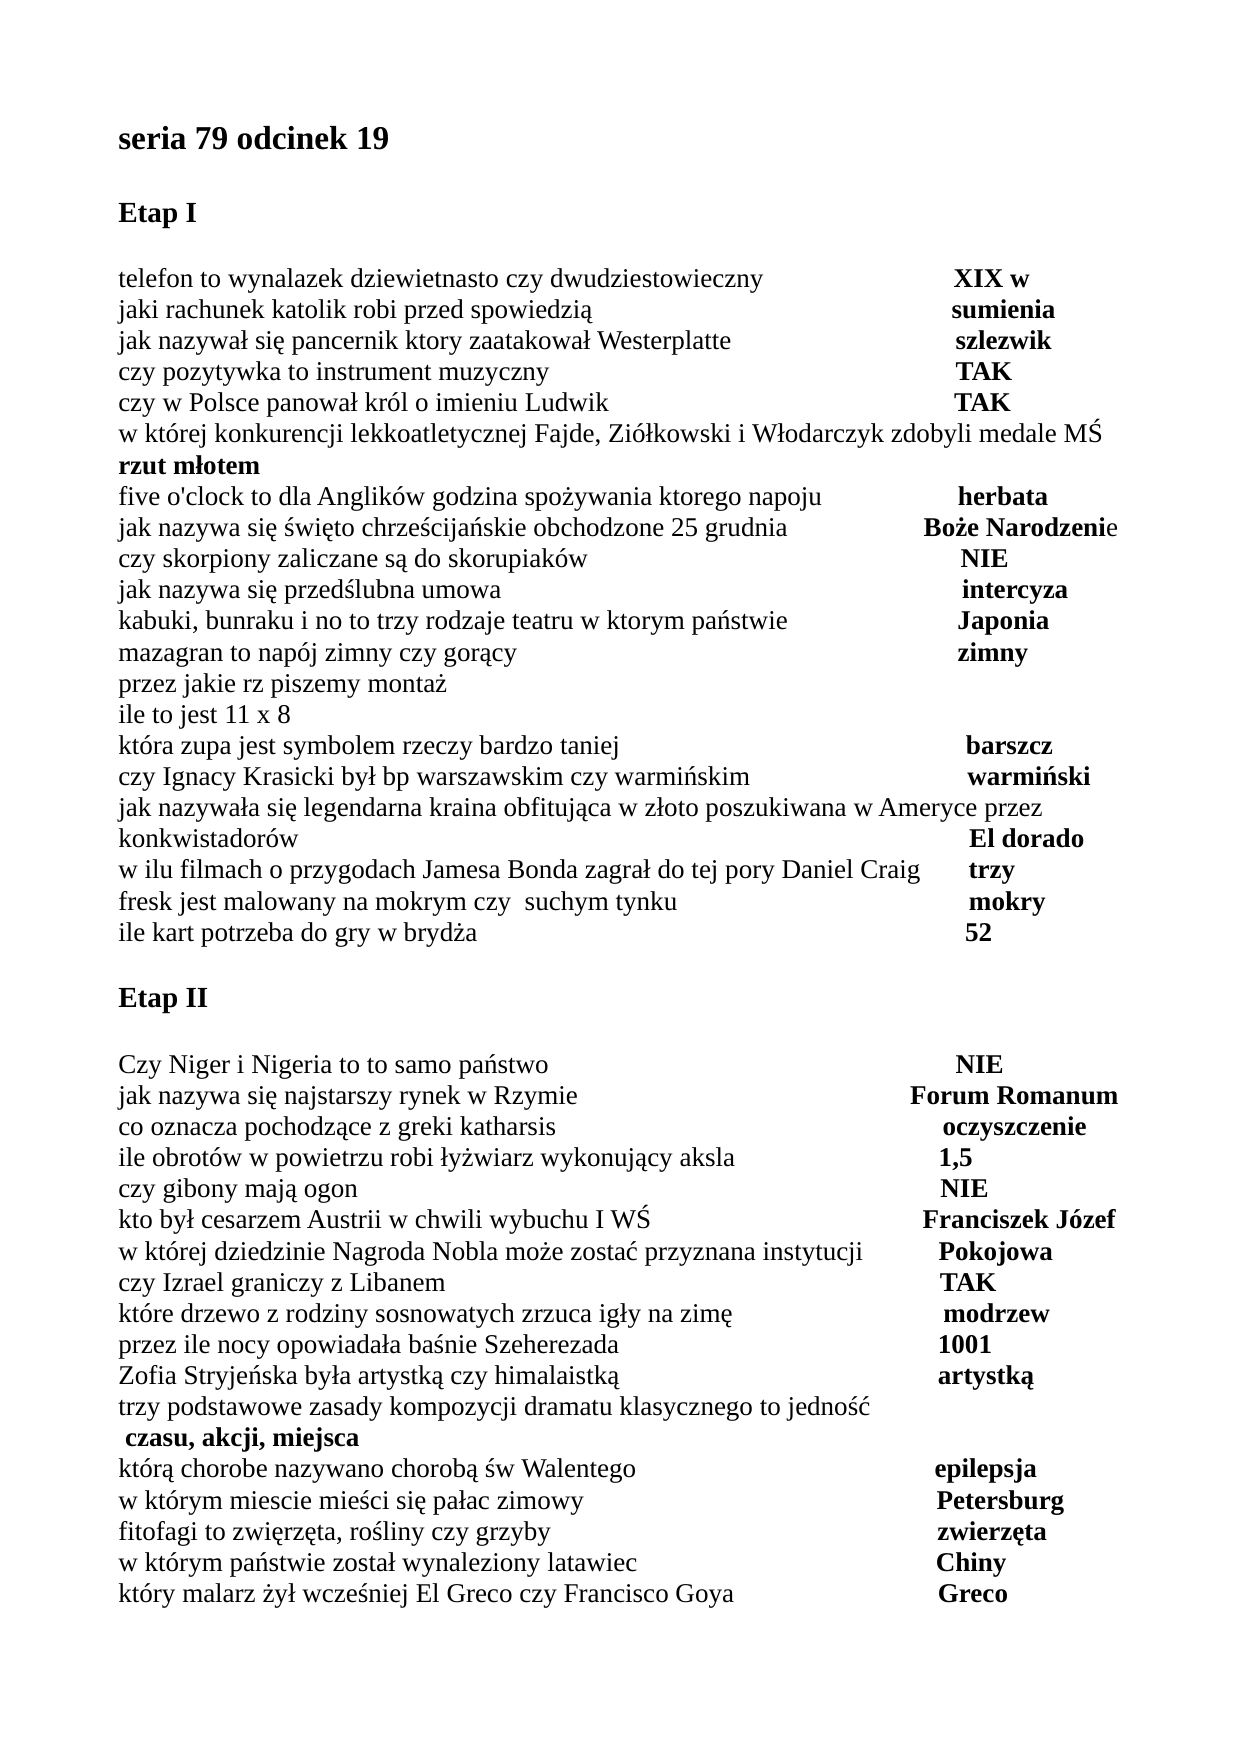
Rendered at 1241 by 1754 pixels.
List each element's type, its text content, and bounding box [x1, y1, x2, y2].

text kabuki, bunraku i no to trzy rodzaje teatru w ktorym państwie Japonia [118, 604, 1122, 636]
text jak nazywała się legendarna kraina obfitująca w złoto poszukiwana w Ameryce przez konkwistadorów El dorado [118, 791, 1122, 854]
text ile to jest 11 x 8 [118, 698, 1122, 729]
text fresk jest malowany na mokrym czy suchym tynku mokry [118, 885, 1122, 916]
text Zofia Stryjeńska była artystką czy himalaistką artystką [118, 1359, 1122, 1390]
text które drzewo z rodziny sosnowatych zrzuca igły na zimę modrzew [118, 1297, 1122, 1328]
text co oznacza pochodzące z greki katharsis oczyszczenie [118, 1110, 1122, 1141]
text którą chorobe nazywano chorobą św Walentego epilepsja [118, 1453, 1122, 1484]
text jak nazywa się święto chrześcijańskie obchodzone 25 grudnia Boże Narodzenie [118, 511, 1122, 542]
text ile kart potrzeba do gry w brydża 52 [118, 916, 1122, 947]
text przez jakie rz piszemy montaż [118, 667, 1122, 698]
text jaki rachunek katolik robi przed spowiedzią sumienia [118, 293, 1122, 324]
text trzy podstawowe zasady kompozycji dramatu klasycznego to jedność [118, 1390, 1122, 1421]
text fitofagi to zwięrzęta, rośliny czy grzyby zwierzęta [118, 1515, 1122, 1546]
text czy gibony mają ogon NIE [118, 1172, 1122, 1203]
text która zupa jest symbolem rzeczy bardzo taniej barszcz [118, 729, 1122, 760]
text Etap I [118, 195, 1122, 228]
text czy skorpiony zaliczane są do skorupiaków NIE [118, 542, 1122, 573]
text czy Izrael graniczy z Libanem TAK [118, 1266, 1122, 1297]
text czasu, akcji, miejsca [118, 1421, 1122, 1453]
text czy w Polsce panował król o imieniu Ludwik TAK [118, 386, 1122, 418]
text czy Ignacy Krasicki był bp warszawskim czy warmińskim warmiński [118, 760, 1122, 791]
text jak nazywa się najstarszy rynek w Rzymie Forum Romanum [118, 1079, 1122, 1110]
text rzut młotem [118, 449, 1122, 480]
text mazagran to napój zimny czy gorący zimny [118, 636, 1122, 667]
text przez ile nocy opowiadała baśnie Szeherezada 1001 [118, 1328, 1122, 1359]
text jak nazywał się pancernik ktory zaatakował Westerplatte szlezwik [118, 324, 1122, 355]
text w ilu filmach o przygodach Jamesa Bonda zagrał do tej pory Daniel Craig trzy [118, 854, 1122, 885]
text jak nazywa się przedślubna umowa intercyza [118, 573, 1122, 604]
text który malarz żył wcześniej El Greco czy Francisco Goya Greco [118, 1577, 1122, 1608]
text Etap II [118, 981, 1122, 1014]
text Czy Niger i Nigeria to to samo państwo NIE [118, 1048, 1122, 1079]
text w której dziedzinie Nagroda Nobla może zostać przyznana instytucji Pokojowa [118, 1234, 1122, 1266]
text telefon to wynalazek dziewietnasto czy dwudziestowieczny XIX w [118, 262, 1122, 293]
text w którym miescie mieści się pałac zimowy Petersburg [118, 1484, 1122, 1515]
text seria 79 odcinek 19 [118, 118, 1122, 156]
text ile obrotów w powietrzu robi łyżwiarz wykonujący aksla 1,5 [118, 1141, 1122, 1172]
text w której konkurencji lekkoatletycznej Fajde, Ziółkowski i Włodarczyk zdobyli medale MŚ [118, 418, 1122, 449]
text kto był cesarzem Austrii w chwili wybuchu I WŚ Franciszek Józef [118, 1203, 1122, 1234]
text w którym państwie został wynaleziony latawiec Chiny [118, 1546, 1122, 1577]
text five o'clock to dla Anglików godzina spożywania ktorego napoju herbata [118, 480, 1122, 511]
text czy pozytywka to instrument muzyczny TAK [118, 355, 1122, 386]
